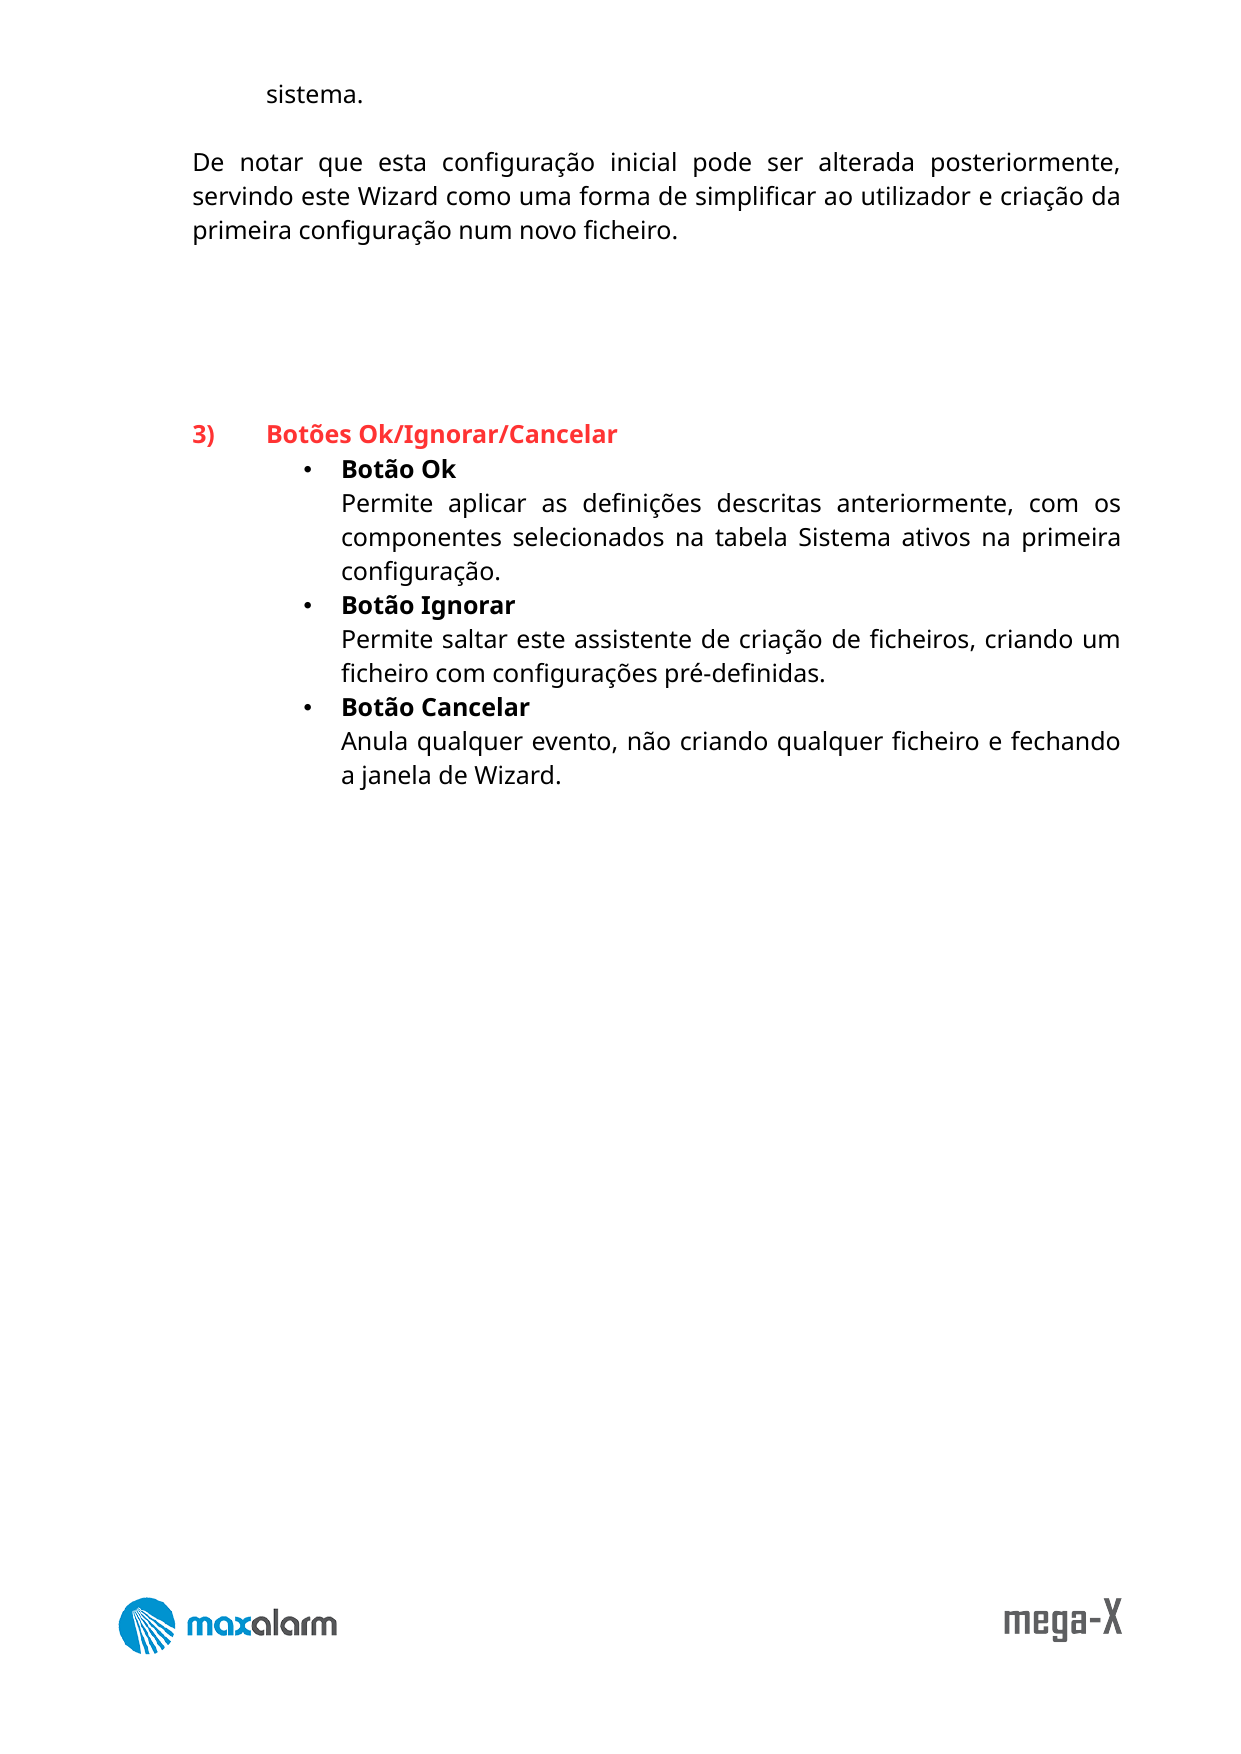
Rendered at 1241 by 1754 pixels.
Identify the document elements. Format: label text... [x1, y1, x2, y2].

list Botão Cancelar [303, 690, 1122, 724]
list Anula qualquer evento, não criando qualquer ficheiro e fechando a janela de Wizard. [303, 724, 1122, 792]
list Botão Ignorar [303, 587, 1122, 622]
list Botões Ok/Ignorar/Cancelar [192, 417, 1122, 451]
text De notar que esta configuração inicial pode ser alterada posteriormente, servindo este Wizard como uma forma de simplificar ao utilizador e criação da primeira configuração num novo ficheiro. [192, 145, 1122, 247]
list Permite saltar este assistente de criação de ficheiros, criando um ficheiro com configurações pré-definidas. [303, 622, 1122, 690]
picture [998, 1595, 1126, 1645]
text sistema. [266, 77, 1122, 111]
list Botão Ok [303, 451, 1122, 485]
list Permite aplicar as definições descritas anteriormente, com os componentes selecionados na tabela Sistema ativos na primeira configuração. [303, 485, 1122, 587]
picture [117, 1593, 339, 1663]
